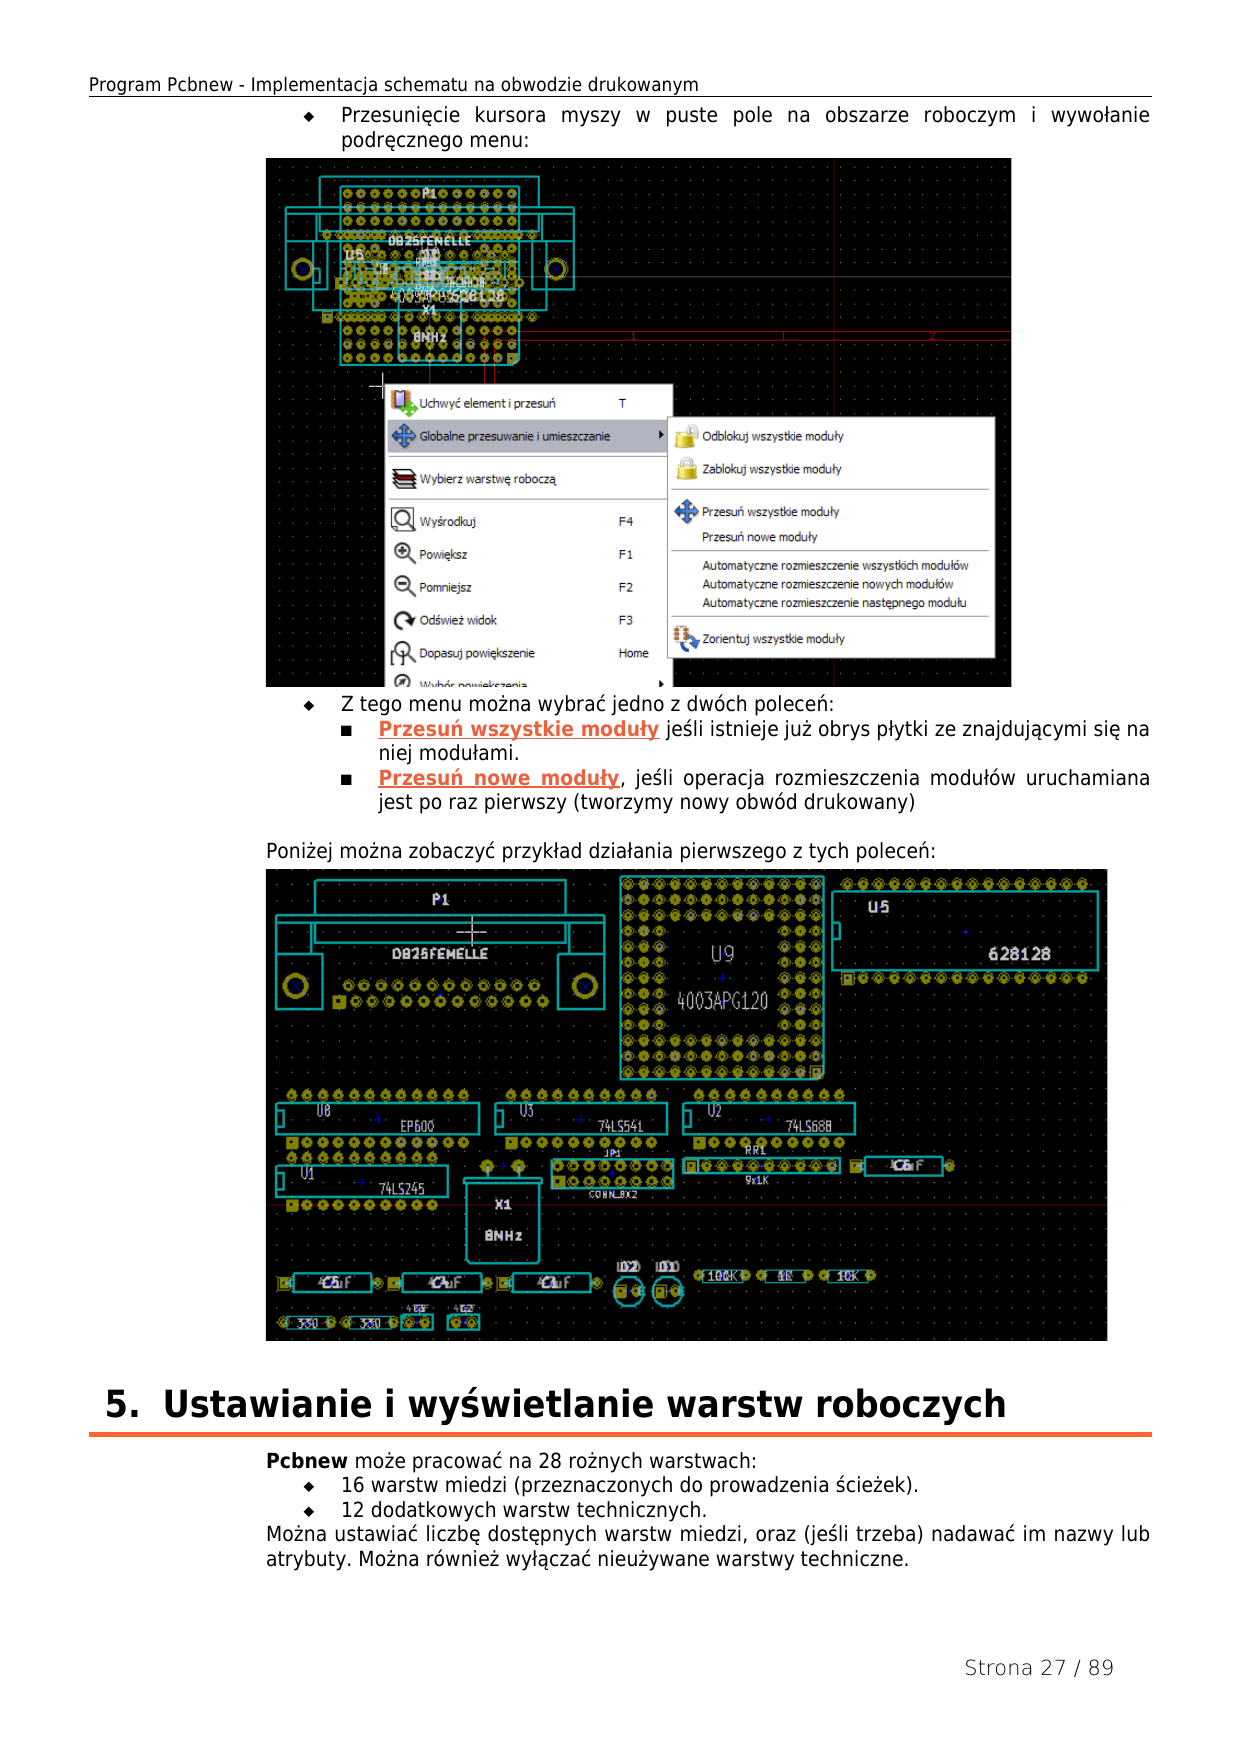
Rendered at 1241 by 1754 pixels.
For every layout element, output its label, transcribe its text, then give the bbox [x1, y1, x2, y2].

list Przesunięcie kursora myszy w puste pole na obszarze roboczym i wywołanie podręcznego menu: [303, 103, 1152, 152]
list Z tego menu można wybrać jedno z dwóch poleceń: [303, 692, 1152, 717]
list 12 dodatkowych warstw technicznych. [303, 1498, 1152, 1522]
text Poniżej można zobaczyć przykład działania pierwszego z tych poleceń: [266, 839, 1152, 863]
text Pcbnew może pracować na 28 rożnych warstwach: [266, 1449, 1152, 1473]
picture [265, 158, 1012, 687]
subtitle Ustawianie i wyświetlanie warstw roboczych [88, 1376, 1152, 1437]
text Można ustawiać liczbę dostępnych warstw miedzi, oraz (jeśli trzeba) nadawać im nazwy lub atrybuty. Można również wyłączać nieużywane warstwy techniczne. [266, 1522, 1152, 1571]
list Przesuń nowe moduły, jeśli operacja rozmieszczenia modułów uruchamiana jest po raz pierwszy (tworzymy nowy obwód drukowany) [341, 766, 1152, 814]
picture [265, 869, 1108, 1341]
list Przesuń wszystkie moduły jeśli istnieje już obrys płytki ze znajdującymi się na niej modułami. [341, 717, 1152, 766]
list 16 warstw miedzi (przeznaczonych do prowadzenia ścieżek). [303, 1473, 1152, 1498]
